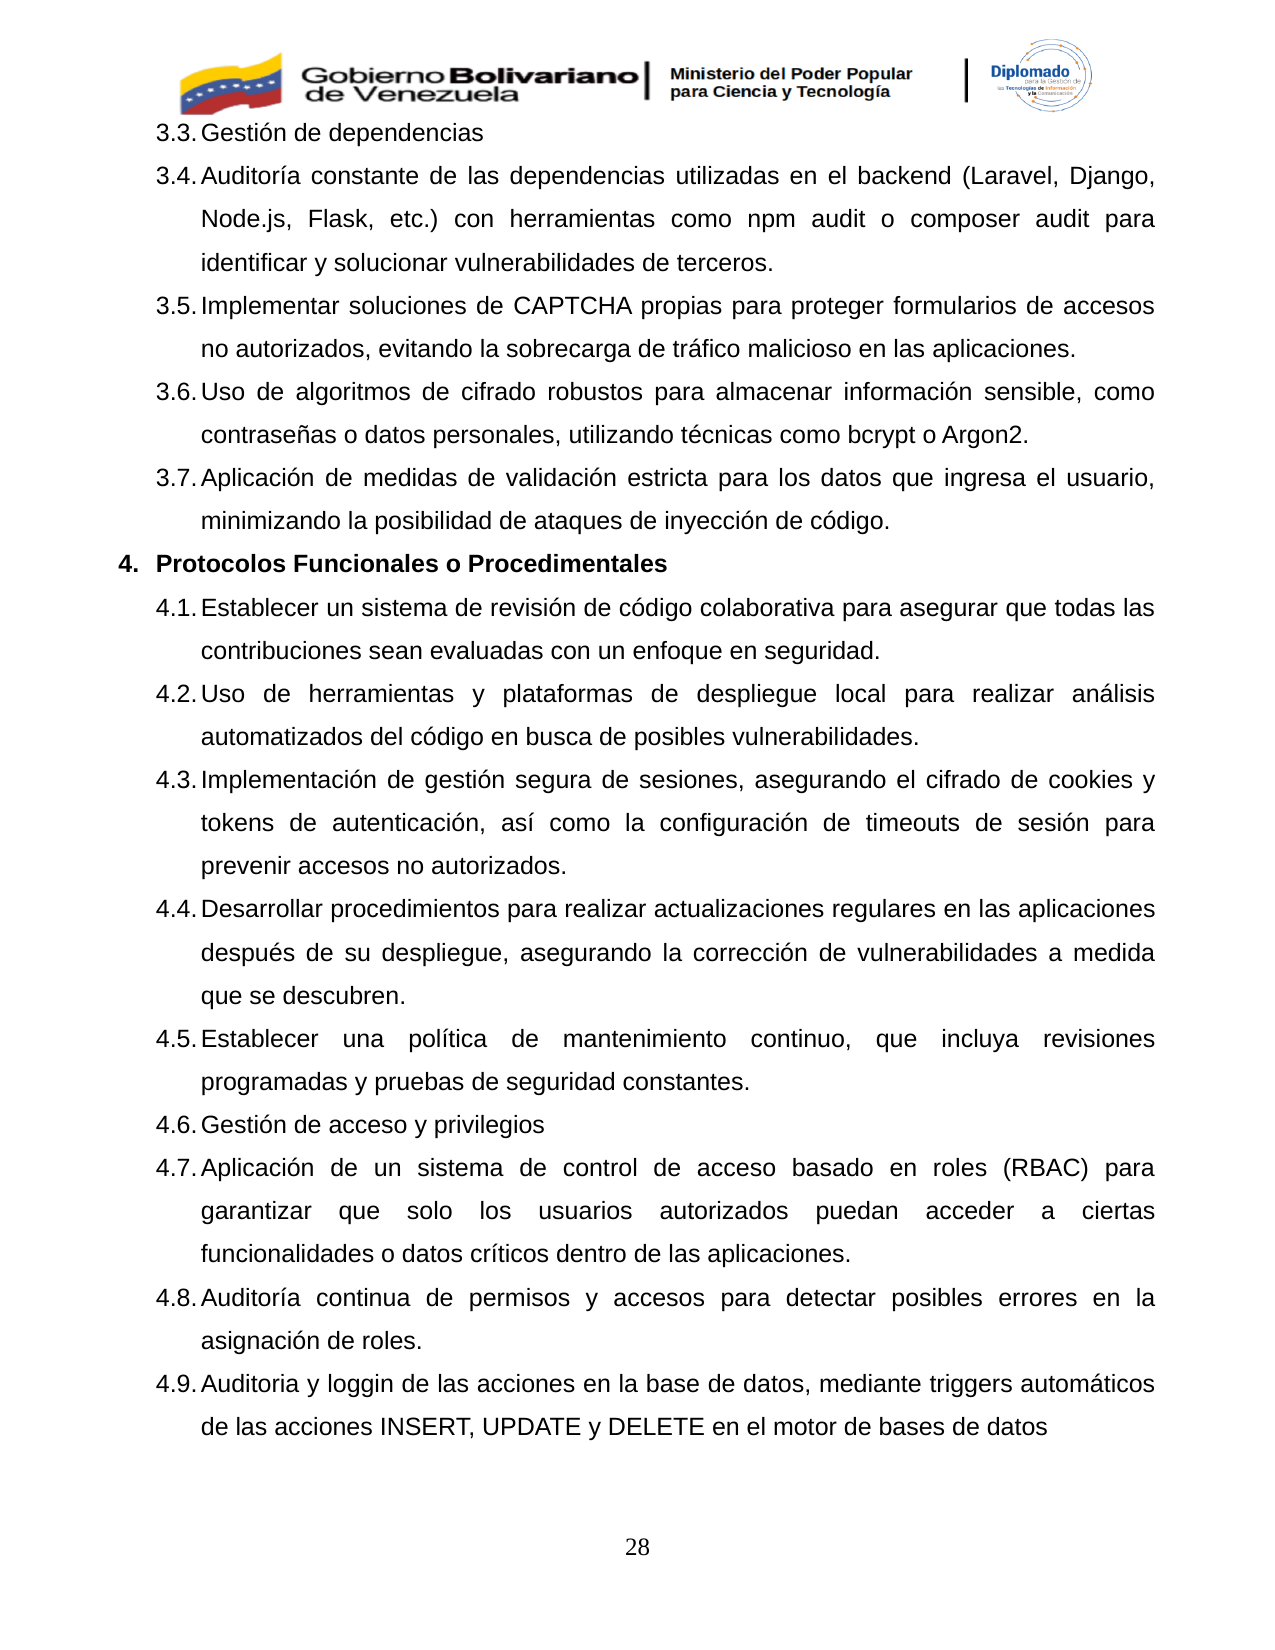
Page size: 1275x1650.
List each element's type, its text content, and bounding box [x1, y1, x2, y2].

list Establecer un sistema de revisión de código colaborativa para asegurar que todas las contribuciones sean evaluadas con un enfoque en seguridad. [156, 592, 1157, 664]
list Gestión de acceso y privilegios [156, 1110, 1157, 1139]
list Desarrollar procedimientos para realizar actualizaciones regulares en las aplicaciones después de su despliegue, asegurando la corrección de vulnerabilidades a medida que se descubren. [156, 894, 1157, 1009]
list Auditoría constante de las dependencias utilizadas en el backend (Laravel, Django, Node.js, Flask, etc.) con herramientas como npm audit o composer audit para identificar y solucionar vulnerabilidades de terceros. [156, 161, 1157, 276]
list Implementación de gestión segura de sesiones, asegurando el cifrado de cookies y tokens de autenticación, así como la configuración de timeouts de sesión para prevenir accesos no autorizados. [156, 765, 1157, 880]
list Establecer una política de mantenimiento continuo, que incluya revisiones programadas y pruebas de seguridad constantes. [156, 1024, 1157, 1096]
list Uso de algoritmos de cifrado robustos para almacenar información sensible, como contraseñas o datos personales, utilizando técnicas como bcrypt o Argon2. [156, 377, 1157, 449]
list Auditoria y loggin de las acciones en la base de datos, mediante triggers automáticos de las acciones INSERT, UPDATE y DELETE en el motor de bases de datos [156, 1369, 1157, 1441]
list Protocolos Funcionales o Procedimentales [118, 549, 1157, 578]
list Aplicación de un sistema de control de acceso basado en roles (RBAC) para garantizar que solo los usuarios autorizados puedan acceder a ciertas funcionalidades o datos críticos dentro de las aplicaciones. [156, 1153, 1157, 1268]
list Aplicación de medidas de validación estricta para los datos que ingresa el usuario, minimizando la posibilidad de ataques de inyección de código. [156, 463, 1157, 535]
list Uso de herramientas y plataformas de despliegue local para realizar análisis automatizados del código en busca de posibles vulnerabilidades. [156, 679, 1157, 751]
list Auditoría continua de permisos y accesos para detectar posibles errores en la asignación de roles. [156, 1282, 1157, 1354]
list Gestión de dependencias [156, 118, 1157, 147]
list Implementar soluciones de CAPTCHA propias para proteger formularios de accesos no autorizados, evitando la sobrecarga de tráfico malicioso en las aplicaciones. [156, 291, 1157, 362]
